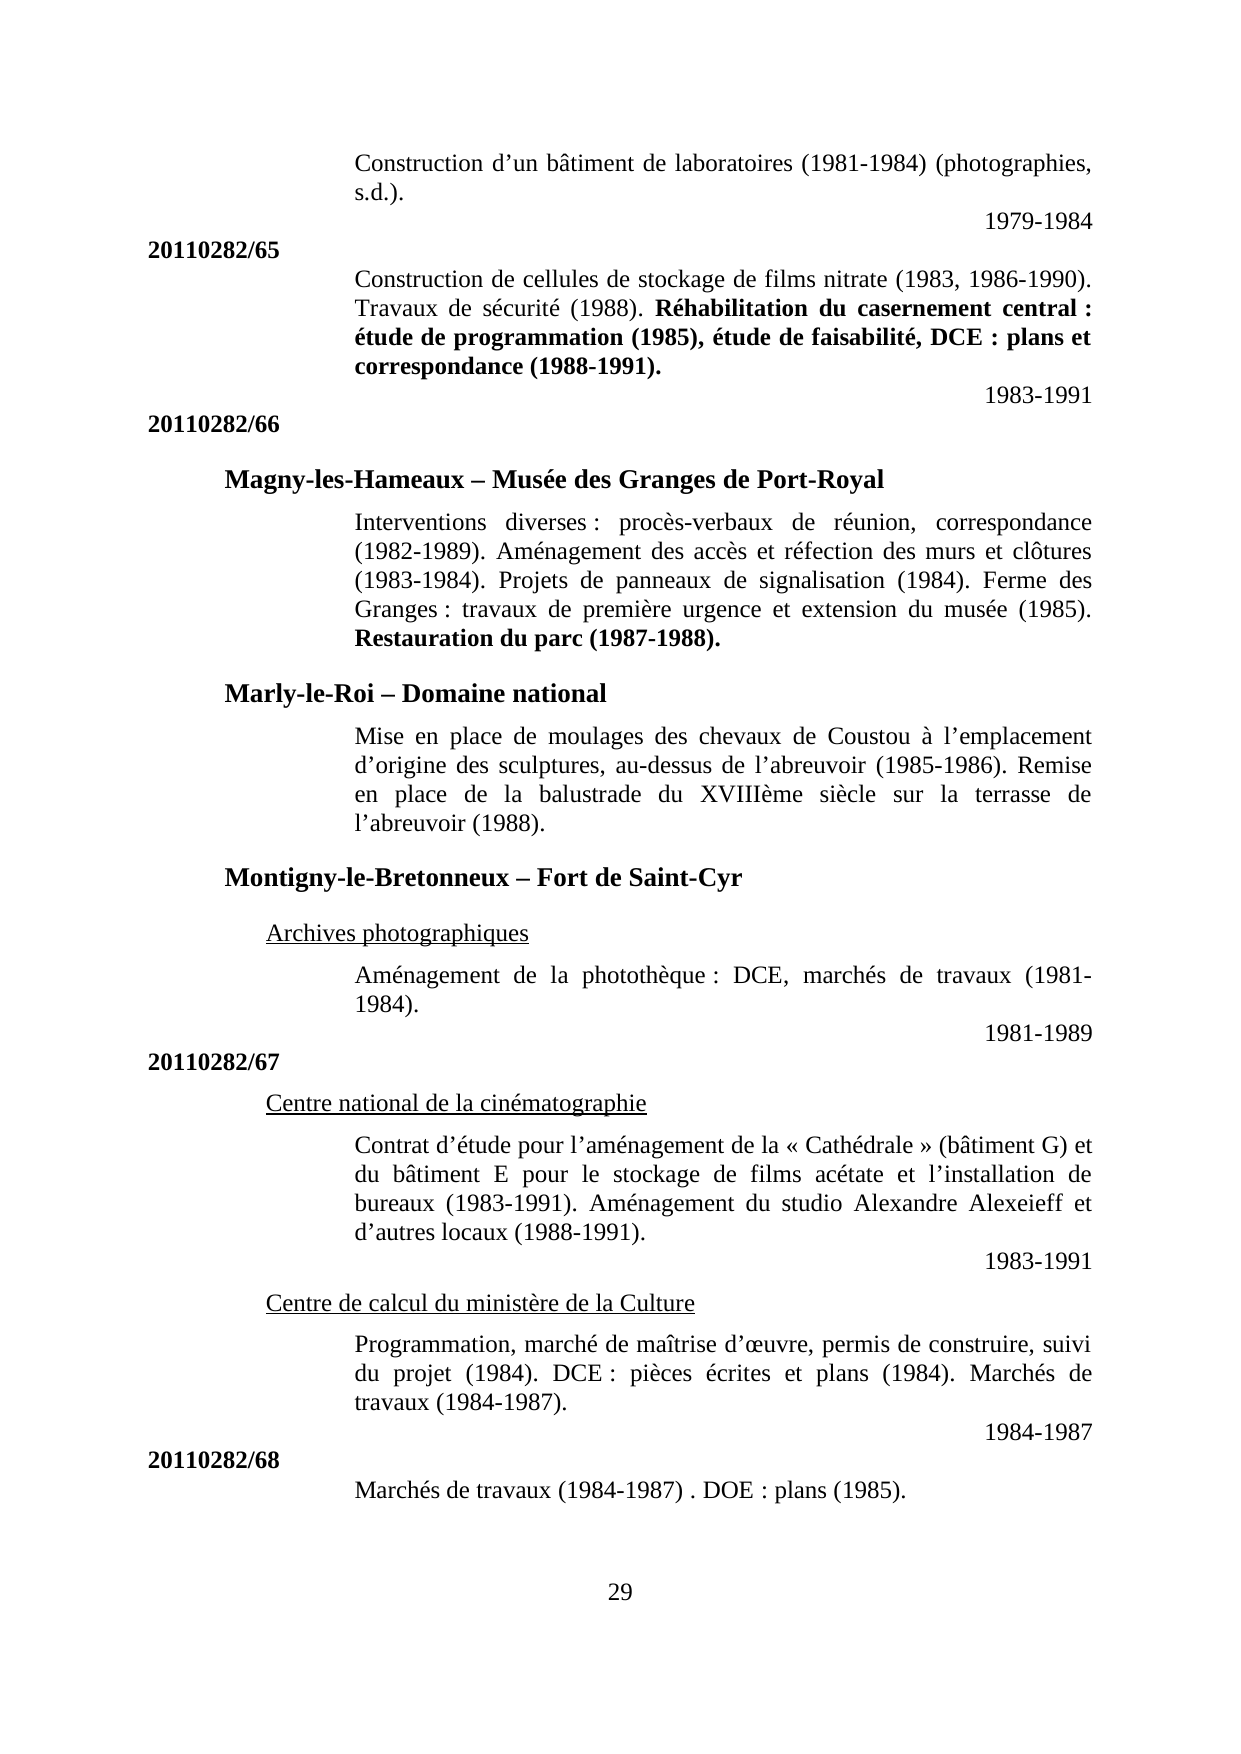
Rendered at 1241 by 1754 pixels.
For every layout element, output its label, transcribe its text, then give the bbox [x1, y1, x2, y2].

subtitle Centre national de la cinématographie [236, 1088, 1093, 1117]
text 20110282/66 [148, 409, 1093, 438]
text 1984-1987 [148, 1416, 1093, 1445]
subtitle Marly-le-Roi – Domaine national [224, 677, 1093, 708]
text Programmation, marché de maîtrise d’œuvre, permis de construire, suivi du projet (1984). DCE : pièces écrites et plans (1984). Marchés de travaux (1984-1987). [354, 1329, 1093, 1416]
subtitle Centre de calcul du ministère de la Culture [236, 1288, 1093, 1317]
subtitle Archives photographiques [236, 918, 1093, 947]
text Marchés de travaux (1984-1987) . DOE : plans (1985). [354, 1474, 1093, 1503]
text Construction d’un bâtiment de laboratoires (1981-1984) (photographies, s.d.). [354, 148, 1093, 206]
text Aménagement de la photothèque : DCE, marchés de travaux (1981-1984). [354, 959, 1093, 1018]
text 20110282/68 [148, 1445, 1093, 1474]
text Construction de cellules de stockage de films nitrate (1983, 1986-1990). Travaux de sécurité (1988). Réhabilitation du casernement central : étude de programmation (1985), étude de faisabilité, DCE : plans et correspondance (1988-1991). [354, 264, 1093, 380]
text 1981-1989 [148, 1018, 1093, 1047]
text Contrat d’étude pour l’aménagement de la « Cathédrale » (bâtiment G) et du bâtiment E pour le stockage de films acétate et l’installation de bureaux (1983-1991). Aménagement du studio Alexandre Alexeieff et d’autres locaux (1988-1991). [354, 1130, 1093, 1246]
subtitle Magny-les-Hameaux – Musée des Granges de Port-Royal [224, 463, 1093, 494]
text 1983-1991 [148, 380, 1093, 409]
text 20110282/67 [148, 1047, 1093, 1076]
text Mise en place de moulages des chevaux de Coustou à l’emplacement d’origine des sculptures, au-dessus de l’abreuvoir (1985-1986). Remise en place de la balustrade du XVIIIème siècle sur la terrasse de l’abreuvoir (1988). [354, 721, 1093, 837]
subtitle Montigny-le-Bretonneux – Fort de Saint-Cyr [224, 862, 1093, 893]
text Interventions diverses : procès-verbaux de réunion, correspondance (1982-1989). Aménagement des accès et réfection des murs et clôtures (1983-1984). Projets de panneaux de signalisation (1984). Ferme des Granges : travaux de première urgence et extension du musée (1985). Restauration du parc (1987-1988). [354, 507, 1093, 652]
text 1979-1984 [148, 206, 1093, 235]
text 1983-1991 [148, 1246, 1093, 1275]
text 20110282/65 [148, 235, 1093, 264]
